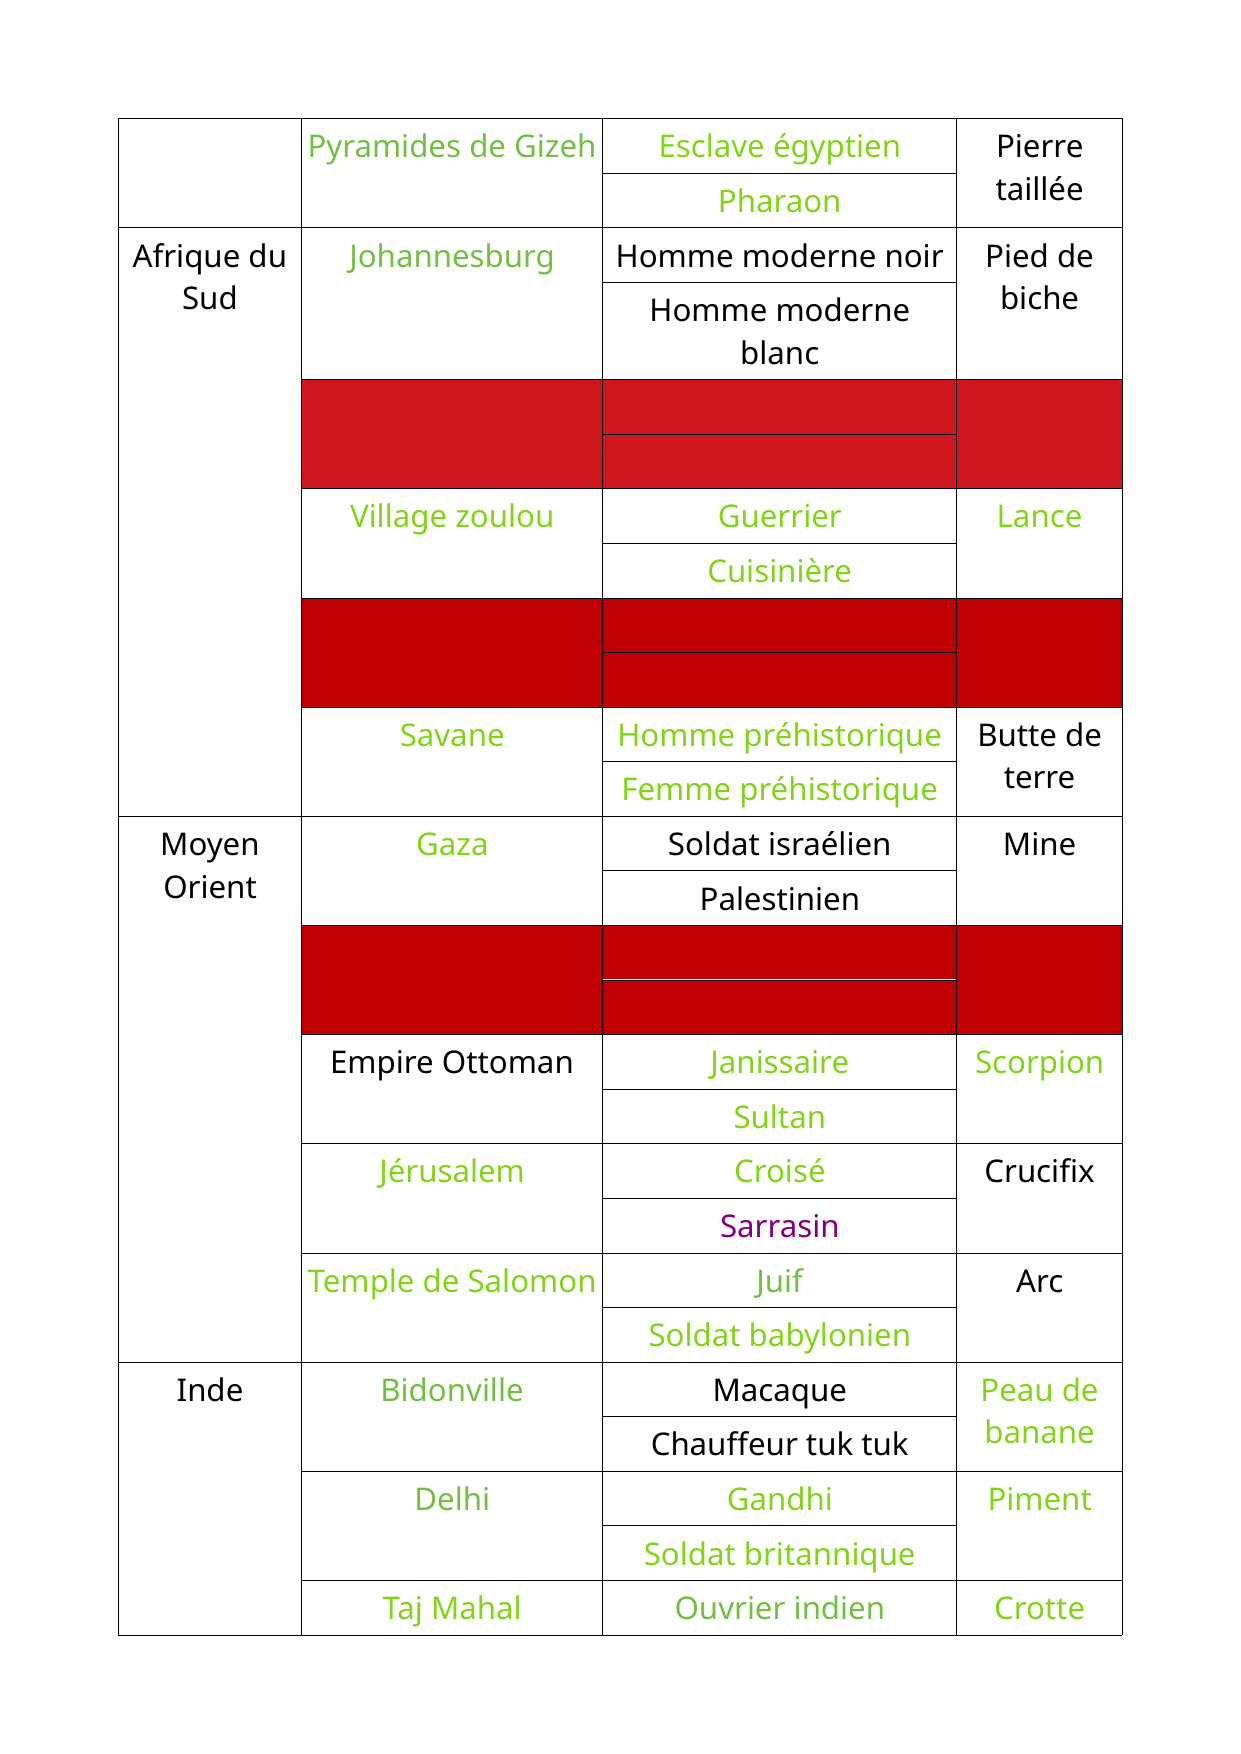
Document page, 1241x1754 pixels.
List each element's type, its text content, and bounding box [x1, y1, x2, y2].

table_cell Guerrier [603, 489, 956, 543]
table_cell Homme préhistorique [603, 708, 956, 761]
table_cell [957, 380, 1122, 488]
table_cell Soldat israélien [603, 817, 956, 870]
table_cell Pharaon [603, 174, 956, 227]
table_cell Gaza [302, 817, 602, 925]
table_cell [302, 599, 602, 707]
table_cell Chauffeur tuk tuk [603, 1417, 956, 1471]
table_cell Soldat britannique [603, 1526, 956, 1580]
table_cell [603, 981, 956, 1034]
table_cell Gandhi [603, 1472, 956, 1525]
table_cell Crucifix [957, 1144, 1122, 1252]
table_cell [603, 599, 956, 652]
table_cell Temple de Salomon [302, 1254, 602, 1362]
table_cell Mine [957, 817, 1122, 925]
table_cell Sarrasin [603, 1199, 956, 1252]
table_cell [957, 599, 1122, 707]
table_cell Sultan [603, 1090, 956, 1143]
table_cell Delhi [302, 1472, 602, 1580]
table_cell [603, 926, 956, 979]
table_cell [957, 926, 1122, 1034]
table_cell [603, 653, 956, 707]
table_cell Taj Mahal [302, 1581, 602, 1634]
table_cell Savane [302, 708, 602, 816]
table_cell Pied de biche [957, 228, 1122, 379]
table_cell [603, 435, 956, 488]
table_cell Butte de terre [957, 708, 1122, 816]
table_cell Cuisinière [603, 544, 956, 597]
table_cell [603, 380, 956, 434]
table_cell Pyramides de Gizeh [302, 119, 602, 227]
table_cell Croisé [603, 1144, 956, 1198]
table_cell Inde [119, 1363, 301, 1634]
table_cell Scorpion [957, 1035, 1122, 1143]
table_cell Johannesburg [302, 228, 602, 379]
table_cell Soldat babylonien [603, 1308, 956, 1362]
table_cell [302, 926, 602, 1034]
table_cell Palestinien [603, 871, 956, 925]
table_cell Village zoulou [302, 489, 602, 597]
table_cell Arc [957, 1254, 1122, 1362]
table_cell Crotte [957, 1581, 1122, 1634]
table_cell [302, 380, 602, 488]
table_cell Femme préhistorique [603, 762, 956, 816]
table_cell Lance [957, 489, 1122, 597]
table_cell Macaque [603, 1363, 956, 1416]
table_cell Homme moderne blanc [603, 283, 956, 379]
table_cell Piment [957, 1472, 1122, 1580]
table_cell Esclave égyptien [603, 119, 956, 173]
table_cell Bidonville [302, 1363, 602, 1471]
table_cell Moyen Orient [119, 817, 301, 1362]
table_cell Ouvrier indien [603, 1581, 956, 1634]
table_cell Afrique du Sud [119, 228, 301, 816]
table_cell Homme moderne noir [603, 228, 956, 282]
table_cell Jérusalem [302, 1144, 602, 1252]
table_cell Janissaire [603, 1035, 956, 1089]
table_cell Empire Ottoman [302, 1035, 602, 1143]
table_cell [119, 119, 301, 227]
table_cell Peau de banane [957, 1363, 1122, 1471]
table_cell Pierre taillée [957, 119, 1122, 227]
table_cell Juif [603, 1254, 956, 1307]
